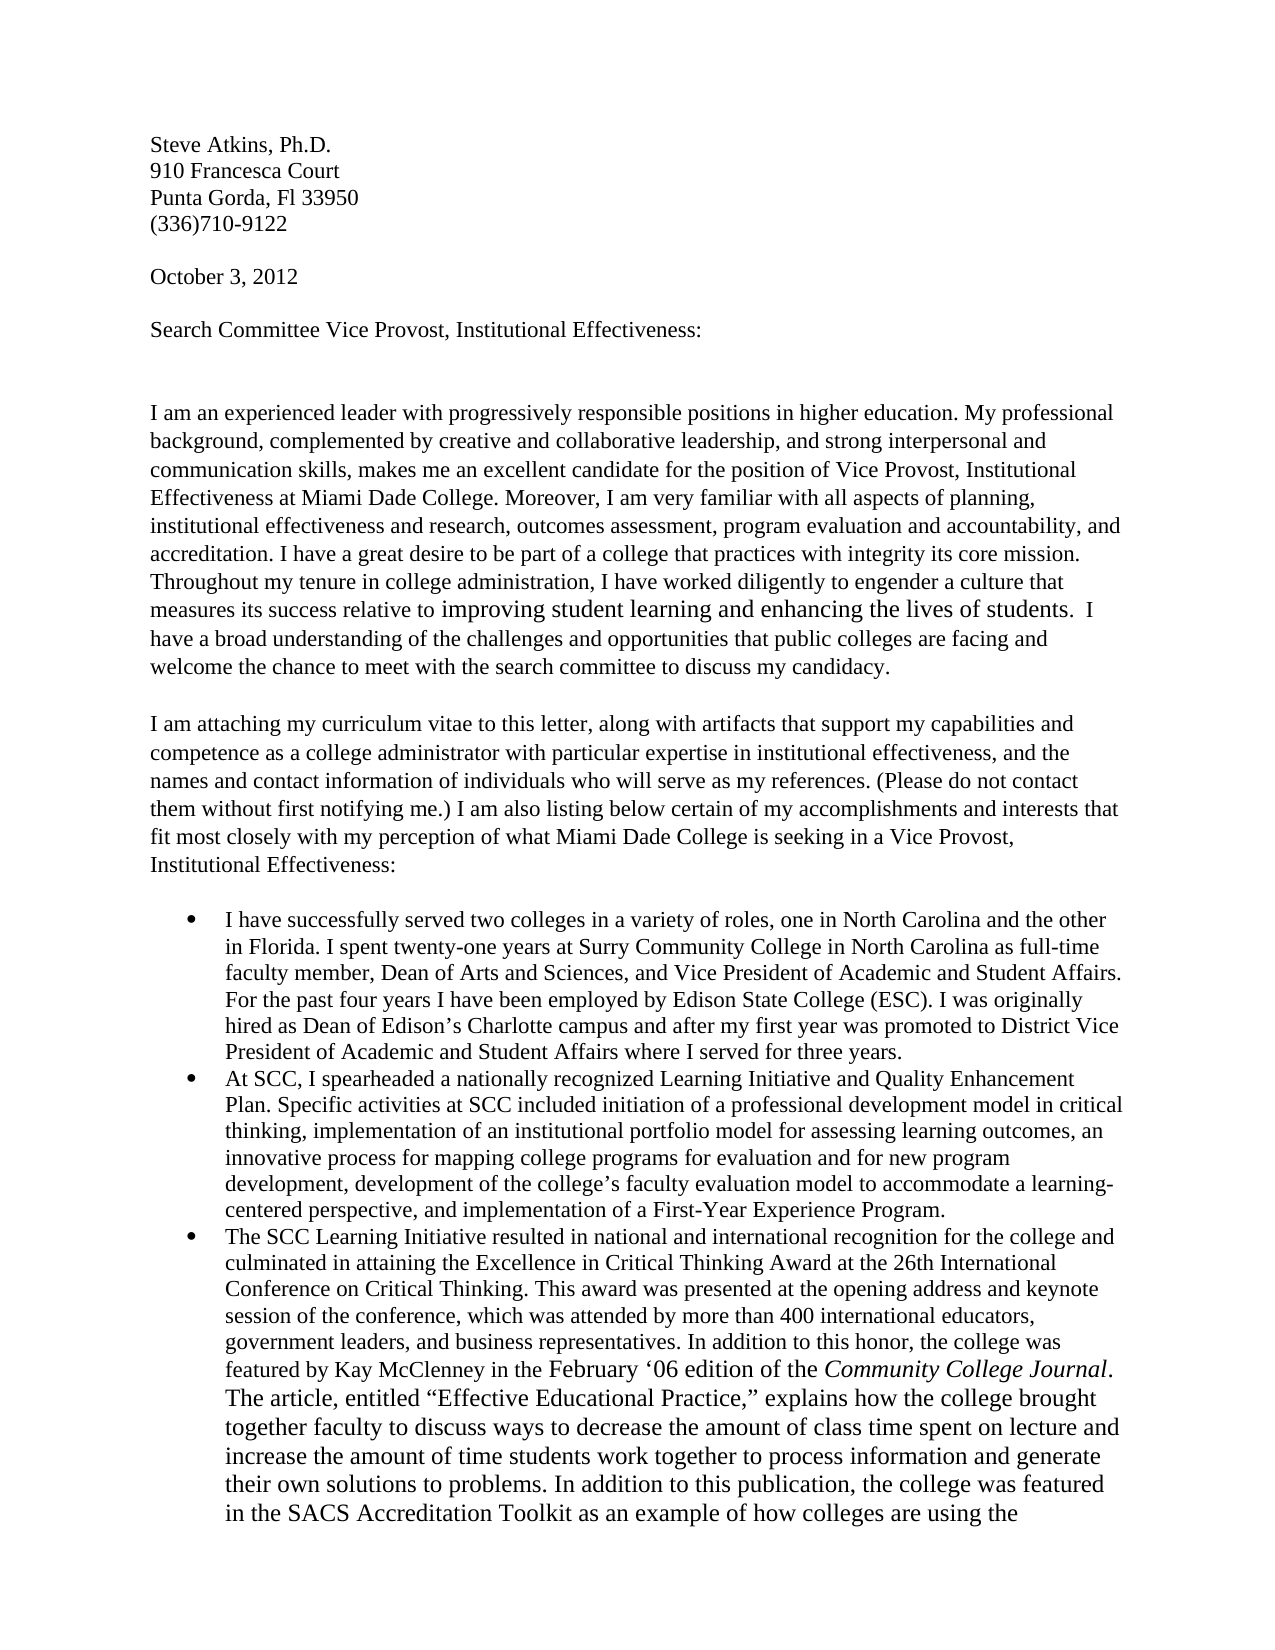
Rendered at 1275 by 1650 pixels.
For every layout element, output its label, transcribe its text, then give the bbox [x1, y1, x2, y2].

text Steve Atkins, Ph.D. [150, 131, 1125, 158]
list At SCC, I spearheaded a nationally recognized Learning Initiative and Quality Enhancement Plan. Specific activities at SCC included initiation of a professional development model in critical thinking, implementation of an institutional portfolio model for assessing learning outcomes, an innovative process for mapping college programs for evaluation and for new program development, development of the college’s faculty evaluation model to accommodate a learning-centered perspective, and implementation of a First-Year Experience Program. [187, 1065, 1125, 1223]
text October 3, 2012 [150, 263, 1125, 289]
list I have successfully served two colleges in a variety of roles, one in North Carolina and the other in Florida. I spent twenty-one years at Surry Community College in North Carolina as full-time faculty member, Dean of Arts and Sciences, and Vice President of Academic and Student Affairs. For the past four years I have been employed by Edison State College (ESC). I was originally hired as Dean of Edison’s Charlotte campus and after my first year was promoted to District Vice President of Academic and Student Affairs where I served for three years. [187, 907, 1125, 1065]
text 910 Francesca Court [150, 158, 1125, 184]
list The SCC Learning Initiative resulted in national and international recognition for the college and culminated in attaining the Excellence in Critical Thinking Award at the 26th International Conference on Critical Thinking. This award was presented at the opening address and keynote session of the conference, which was attended by more than 400 international educators, government leaders, and business representatives. In addition to this honor, the college was featured by Kay McClenney in the February ‘06 edition of the Community College Journal. The article, entitled “Effective Educational Practice,” explains how the college brought together faculty to discuss ways to decrease the amount of class time spent on lecture and increase the amount of time students work together to process information and generate their own solutions to problems. In addition to this publication, the college was featured in the SACS Accreditation Toolkit as an example of how colleges are using the [187, 1223, 1125, 1527]
text I am attaching my curriculum vitae to this letter, along with artifacts that support my capabilities and competence as a college administrator with particular expertise in institutional effectiveness, and the names and contact information of individuals who will serve as my references. (Please do not contact them without first notifying me.) I am also listing below certain of my accomplishments and interests that fit most closely with my perception of what Miami Dade College is seeking in a Vice Provost, Institutional Effectiveness: [150, 709, 1125, 877]
text Punta Gorda, Fl 33950 [150, 184, 1125, 210]
text Search Committee Vice Provost, Institutional Effectiveness: [150, 316, 1125, 342]
text (336)710-9122 [150, 210, 1125, 237]
text I am an experienced leader with progressively responsible positions in higher education. My professional background, complemented by creative and collaborative leadership, and strong interpersonal and communication skills, makes me an excellent candidate for the position of Vice Provost, Institutional Effectiveness at Miami Dade College. Moreover, I am very familiar with all aspects of planning, institutional effectiveness and research, outcomes assessment, program evaluation and accountability, and accreditation. I have a great desire to be part of a college that practices with integrity its core mission. Throughout my tenure in college administration, I have worked diligently to engender a culture that measures its success relative to improving student learning and enhancing the lives of students. I have a broad understanding of the challenges and opportunities that public colleges are facing and welcome the chance to meet with the search committee to discuss my candidacy. [150, 398, 1125, 679]
